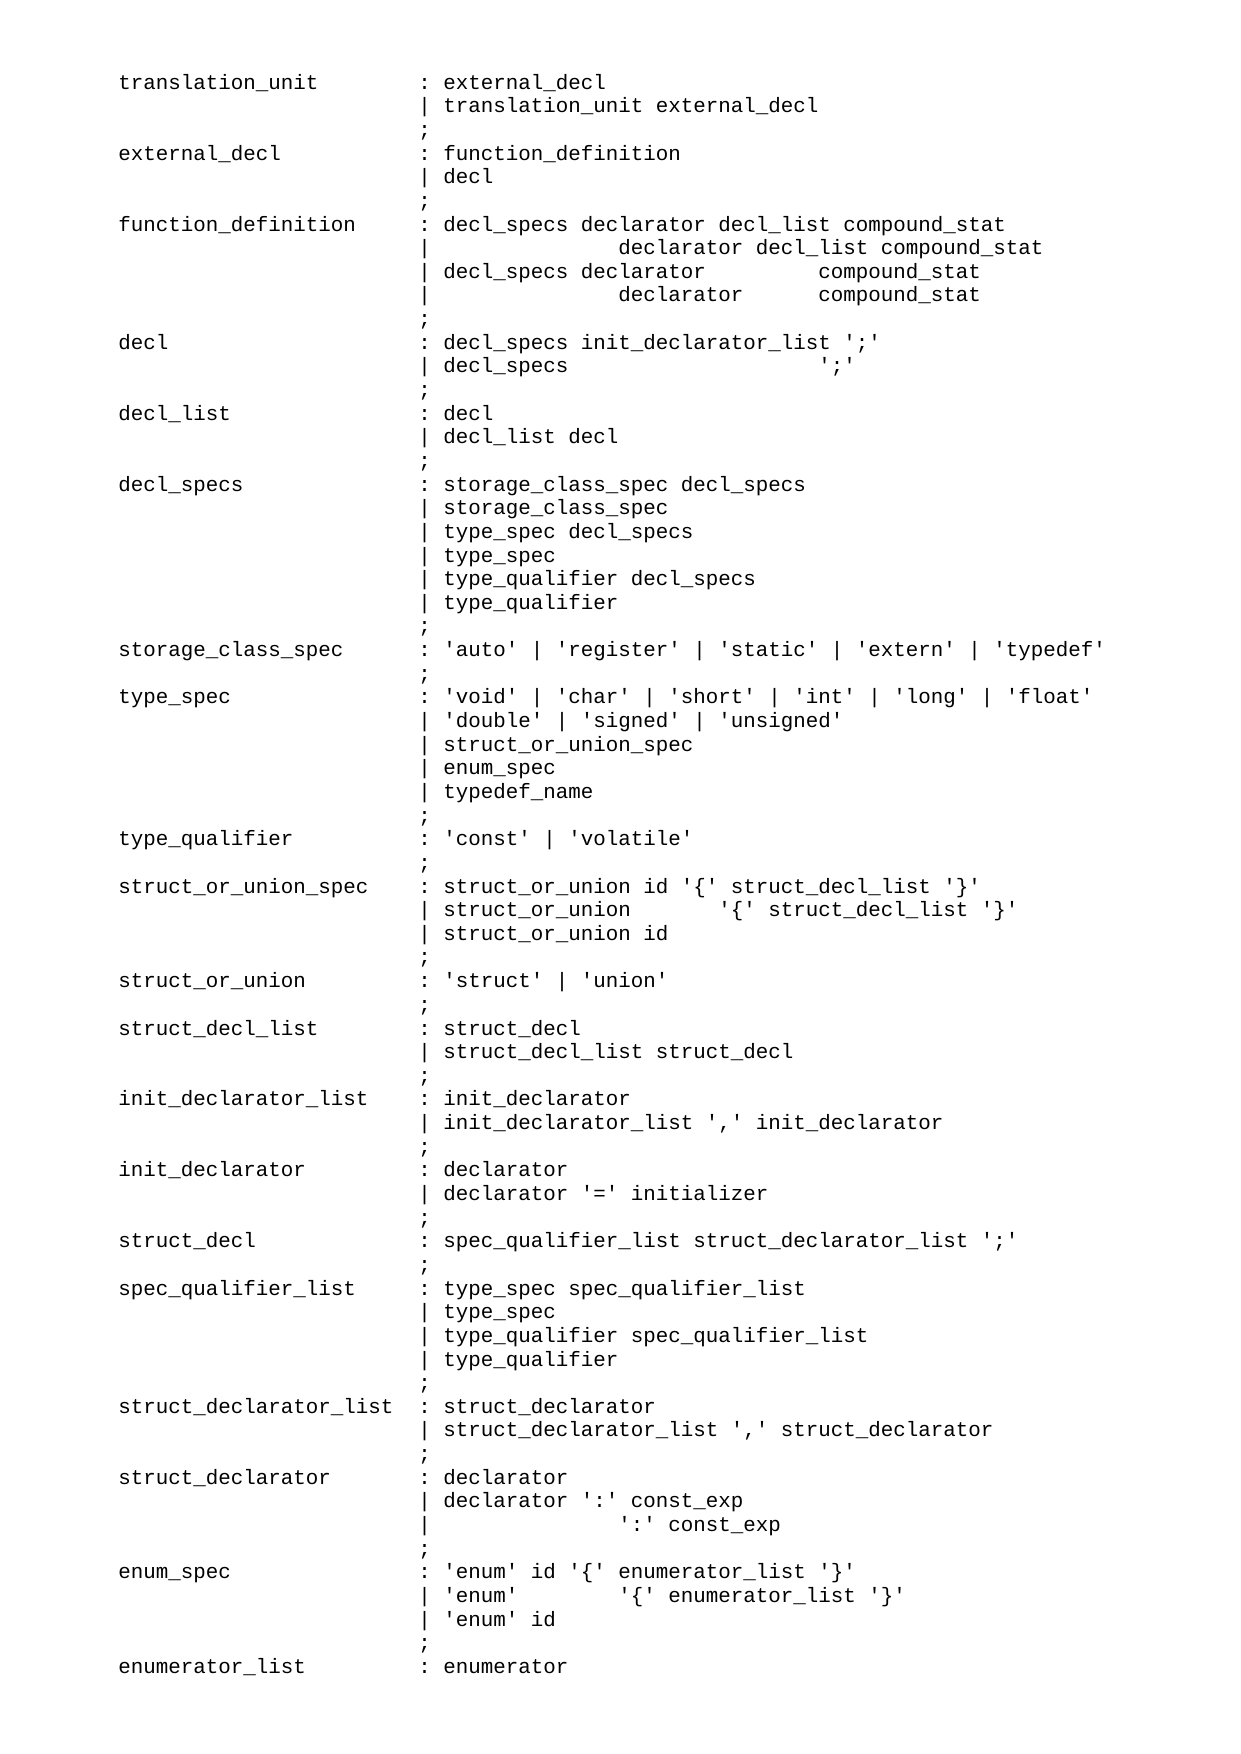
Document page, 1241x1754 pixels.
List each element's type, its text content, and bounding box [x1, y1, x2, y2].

text struct_declarator : declarator [118, 1467, 1122, 1490]
text struct_or_union_spec : struct_or_union id '{' struct_decl_list '}' [118, 876, 1122, 899]
text struct_or_union : 'struct' | 'union' [118, 970, 1122, 994]
text | declarator decl_list compound_stat [118, 237, 1122, 261]
text struct_decl : spec_qualifier_list struct_declarator_list ';' [118, 1230, 1122, 1254]
text ; [118, 1136, 1122, 1159]
text | enum_spec [118, 757, 1122, 781]
text | type_qualifier spec_qualifier_list [118, 1325, 1122, 1348]
text ; [118, 663, 1122, 686]
text struct_declarator_list : struct_declarator [118, 1396, 1122, 1419]
text | type_qualifier [118, 1348, 1122, 1372]
text | declarator compound_stat [118, 284, 1122, 308]
text | 'enum' id [118, 1609, 1122, 1632]
text | 'enum' '{' enumerator_list '}' [118, 1585, 1122, 1609]
text ; [118, 1207, 1122, 1230]
text | type_qualifier [118, 592, 1122, 616]
text ; [118, 308, 1122, 332]
text | translation_unit external_decl [118, 95, 1122, 119]
text ; [118, 1372, 1122, 1396]
text function_definition : decl_specs declarator decl_list compound_stat [118, 213, 1122, 237]
text | declarator '=' initializer [118, 1183, 1122, 1207]
text | struct_or_union_spec [118, 734, 1122, 757]
text | declarator ':' const_exp [118, 1490, 1122, 1514]
text | ':' const_exp [118, 1514, 1122, 1538]
text ; [118, 994, 1122, 1017]
text decl : decl_specs init_declarator_list ';' [118, 332, 1122, 355]
text | type_qualifier decl_specs [118, 568, 1122, 592]
text storage_class_spec : 'auto' | 'register' | 'static' | 'extern' | 'typedef' [118, 639, 1122, 663]
text init_declarator : declarator [118, 1159, 1122, 1183]
text ; [118, 119, 1122, 143]
text | decl_specs declarator compound_stat [118, 261, 1122, 284]
text | type_spec [118, 544, 1122, 568]
text ; [118, 947, 1122, 970]
text ; [118, 616, 1122, 639]
text ; [118, 805, 1122, 828]
text enumerator_list : enumerator [118, 1656, 1122, 1679]
text translation_unit : external_decl [118, 72, 1122, 95]
text | typedef_name [118, 781, 1122, 805]
text | struct_or_union id [118, 923, 1122, 947]
text | 'double' | 'signed' | 'unsigned' [118, 710, 1122, 734]
text | type_spec decl_specs [118, 521, 1122, 544]
text ; [118, 190, 1122, 213]
text ; [118, 852, 1122, 876]
text type_qualifier : 'const' | 'volatile' [118, 828, 1122, 852]
text ; [118, 1254, 1122, 1278]
text | type_spec [118, 1301, 1122, 1325]
text | decl_list decl [118, 426, 1122, 450]
text type_spec : 'void' | 'char' | 'short' | 'int' | 'long' | 'float' [118, 686, 1122, 710]
text ; [118, 1538, 1122, 1561]
text enum_spec : 'enum' id '{' enumerator_list '}' [118, 1561, 1122, 1585]
text ; [118, 450, 1122, 474]
text ; [118, 1443, 1122, 1467]
text decl_specs : storage_class_spec decl_specs [118, 474, 1122, 497]
text external_decl : function_definition [118, 143, 1122, 166]
text struct_decl_list : struct_decl [118, 1017, 1122, 1041]
text ; [118, 1065, 1122, 1088]
text | init_declarator_list ',' init_declarator [118, 1112, 1122, 1136]
text ; [118, 379, 1122, 403]
text | struct_decl_list struct_decl [118, 1041, 1122, 1065]
text | struct_declarator_list ',' struct_declarator [118, 1419, 1122, 1443]
text | struct_or_union '{' struct_decl_list '}' [118, 899, 1122, 923]
text init_declarator_list : init_declarator [118, 1088, 1122, 1112]
text decl_list : decl [118, 403, 1122, 426]
text | decl_specs ';' [118, 355, 1122, 379]
text | decl [118, 166, 1122, 190]
text ; [118, 1632, 1122, 1656]
text spec_qualifier_list : type_spec spec_qualifier_list [118, 1278, 1122, 1301]
text | storage_class_spec [118, 497, 1122, 521]
